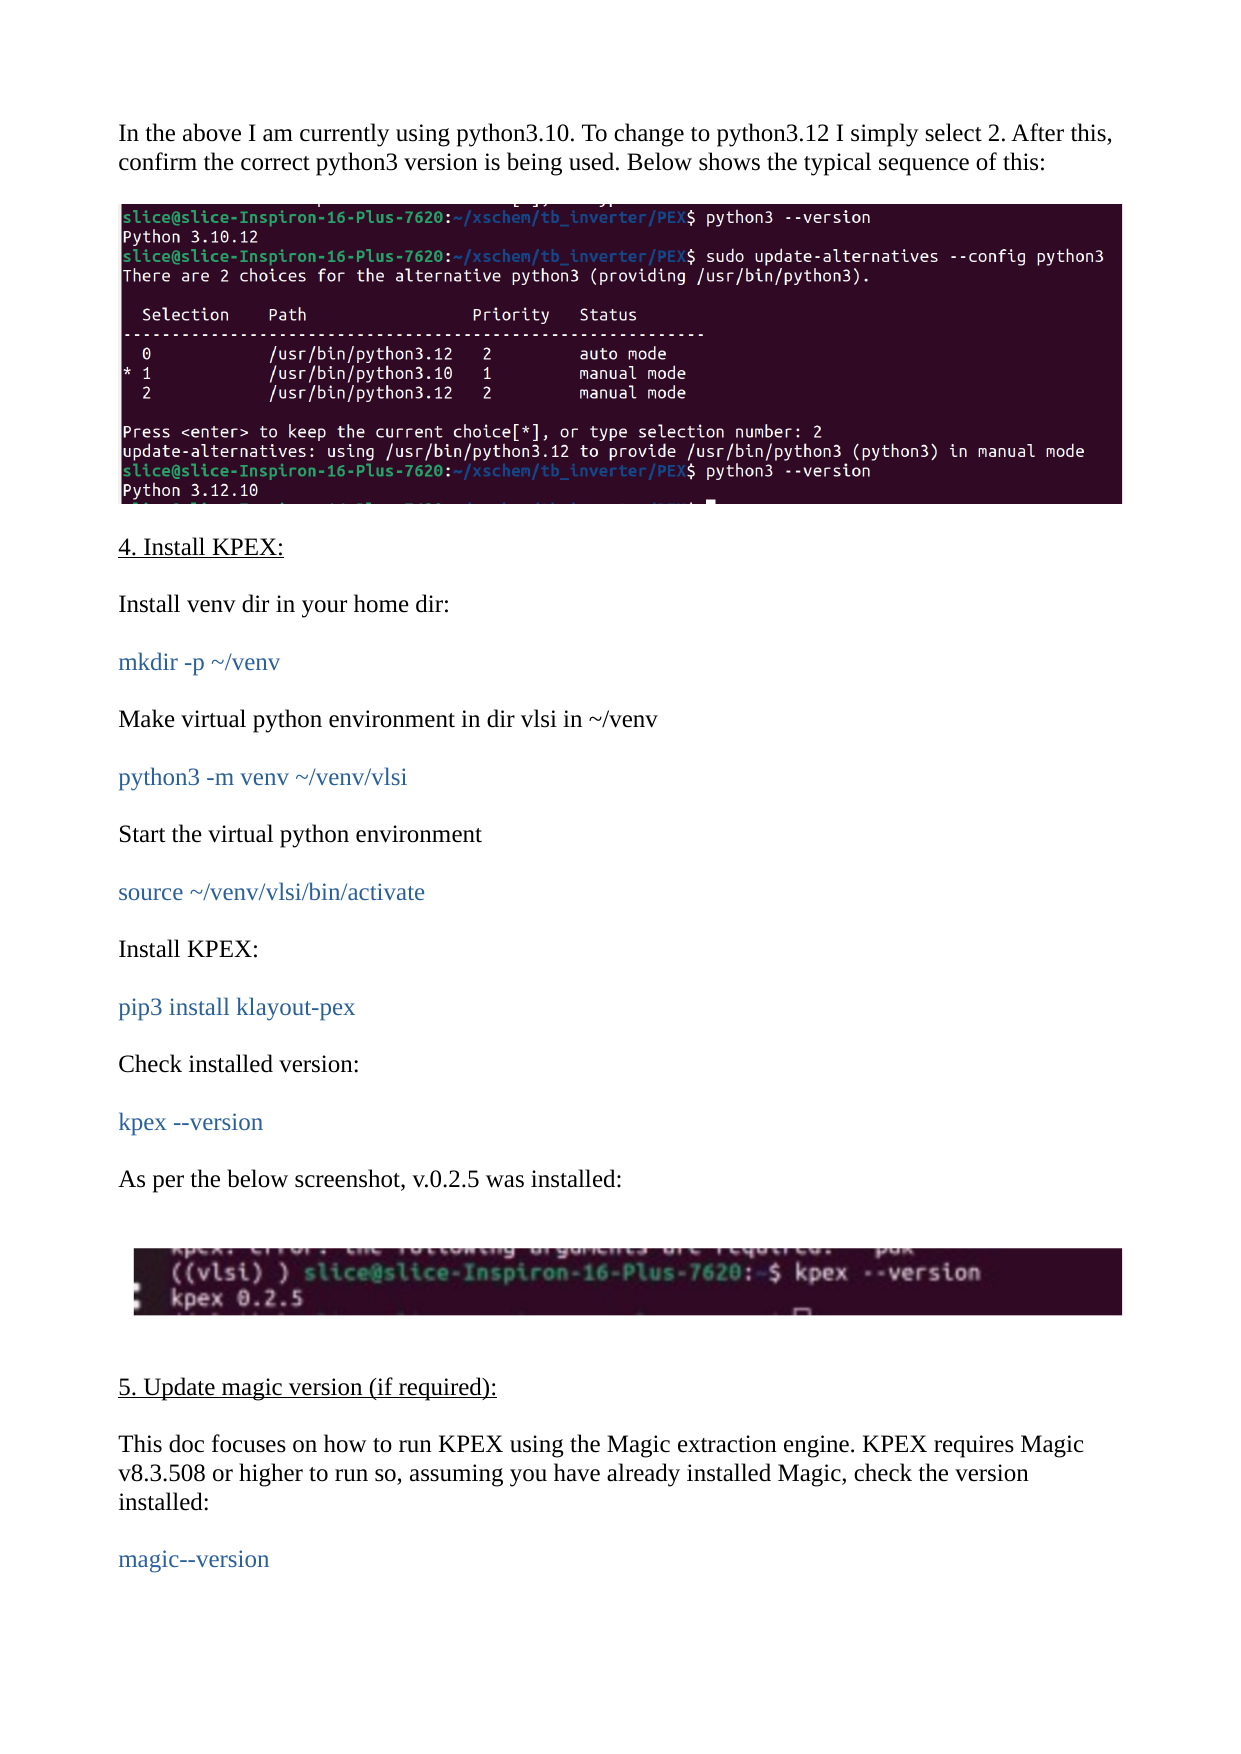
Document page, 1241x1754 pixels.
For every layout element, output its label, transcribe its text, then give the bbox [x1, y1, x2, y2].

text Start the virtual python environment [118, 819, 1122, 848]
picture [118, 204, 1123, 504]
text This doc focuses on how to run KPEX using the Magic extraction engine. KPEX requires Magic v8.3.508 or higher to run so, assuming you have already installed Magic, check the version installed: [118, 1429, 1122, 1516]
text mkdir -p ~/venv [118, 647, 1122, 676]
text 4. Install KPEX: [118, 532, 1122, 561]
text source ~/venv/vlsi/bin/activate [118, 877, 1122, 906]
text kpex --version [118, 1107, 1122, 1136]
text In the above I am currently using python3.10. To change to python3.12 I simply select 2. After this, confirm the correct python3 version is being used. Below shows the typical sequence of this: [118, 118, 1122, 176]
text As per the below screenshot, v.0.2.5 was installed: [118, 1164, 1122, 1193]
picture [118, 1222, 1123, 1344]
text pip3 install klayout-pex [118, 992, 1122, 1021]
text python3 -m venv ~/venv/vlsi [118, 762, 1122, 791]
text magic--version [118, 1544, 1122, 1573]
text Install KPEX: [118, 934, 1122, 963]
text 5. Update magic version (if required): [118, 1372, 1122, 1401]
text Install venv dir in your home dir: [118, 589, 1122, 618]
text Check installed version: [118, 1049, 1122, 1078]
text Make virtual python environment in dir vlsi in ~/venv [118, 704, 1122, 733]
